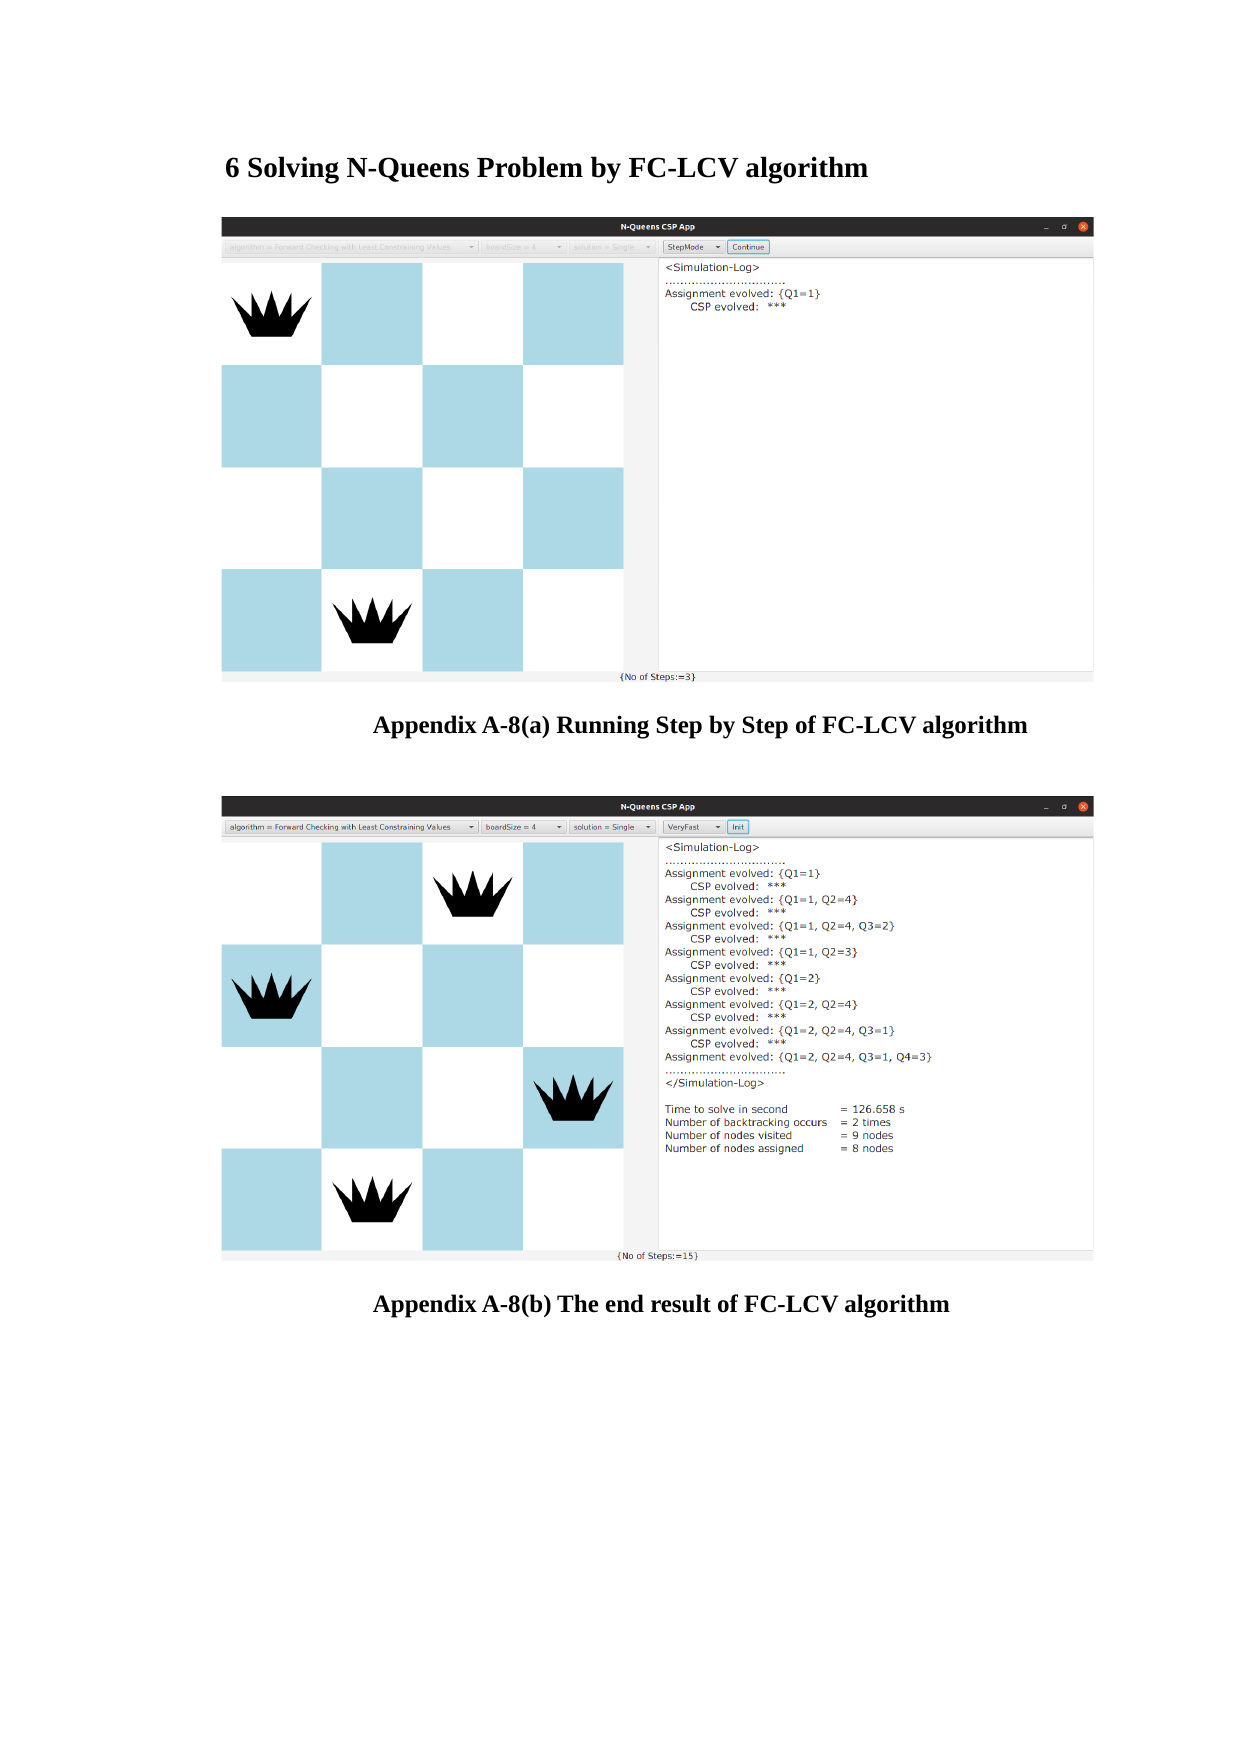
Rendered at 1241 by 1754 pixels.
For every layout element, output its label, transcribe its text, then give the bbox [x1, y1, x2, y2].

picture [221, 217, 1094, 682]
text 6 Solving N-Queens Problem by FC-LCV algorithm [225, 150, 1090, 183]
picture [221, 796, 1094, 1261]
text Appendix A-8(a) Running Step by Step of FC-LCV algorithm [225, 710, 1090, 739]
text Appendix A-8(b) The end result of FC-LCV algorithm [225, 1289, 1090, 1318]
